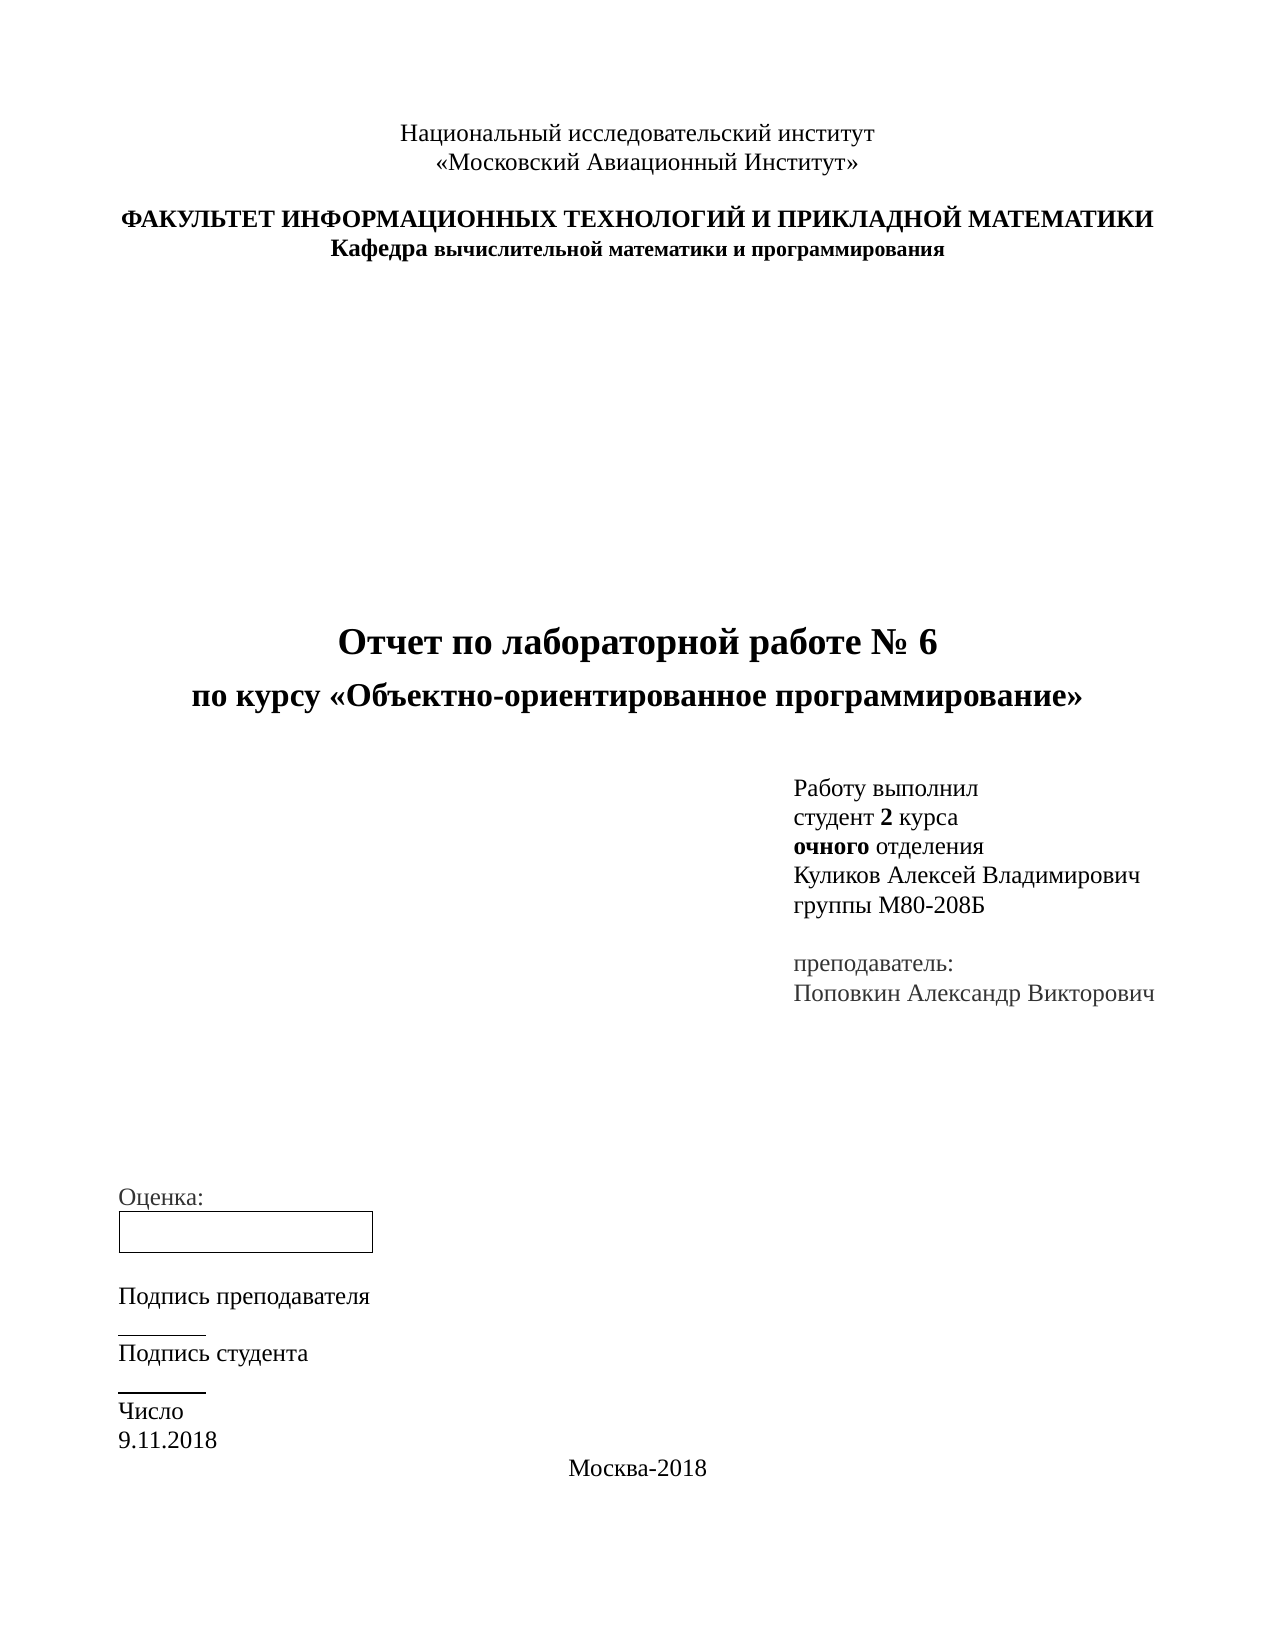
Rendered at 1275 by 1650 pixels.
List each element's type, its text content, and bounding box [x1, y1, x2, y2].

subtitle Отчет по лабораторной работе № 6 [118, 619, 1157, 662]
text «Московский Авиационный Институт» [118, 147, 1157, 176]
text 9.11.2018 [118, 1425, 1157, 1453]
text Подпись студента [118, 1338, 1157, 1367]
text Кафедра вычислительной математики и программирования [118, 233, 1157, 262]
text студент 2 курса [793, 802, 1157, 831]
subtitle по курсу «Объектно-ориентированное программирование» [118, 675, 1157, 714]
text Поповкин Александр Викторович [793, 978, 1157, 1006]
text Оценка: [118, 1182, 1157, 1211]
text Москва-2018 [118, 1453, 1157, 1482]
text факультет ИНФОРМАЦИОННЫХ ТЕХНОЛОГИЙ И ПРИКЛАДНОЙ МАТЕМАТИКИ [118, 204, 1157, 233]
text Число [118, 1396, 1157, 1425]
table_header [120, 1212, 372, 1252]
text преподаватель: [793, 948, 1157, 977]
text очного отделения [793, 831, 1157, 860]
text Куликов Алексей Владимирович [793, 861, 1157, 889]
text Подпись преподавателя [118, 1281, 1157, 1310]
text группы М80-208Б [793, 890, 1157, 918]
text Национальный исследовательский институт [118, 118, 1157, 147]
text Работу выполнил [793, 773, 1157, 801]
